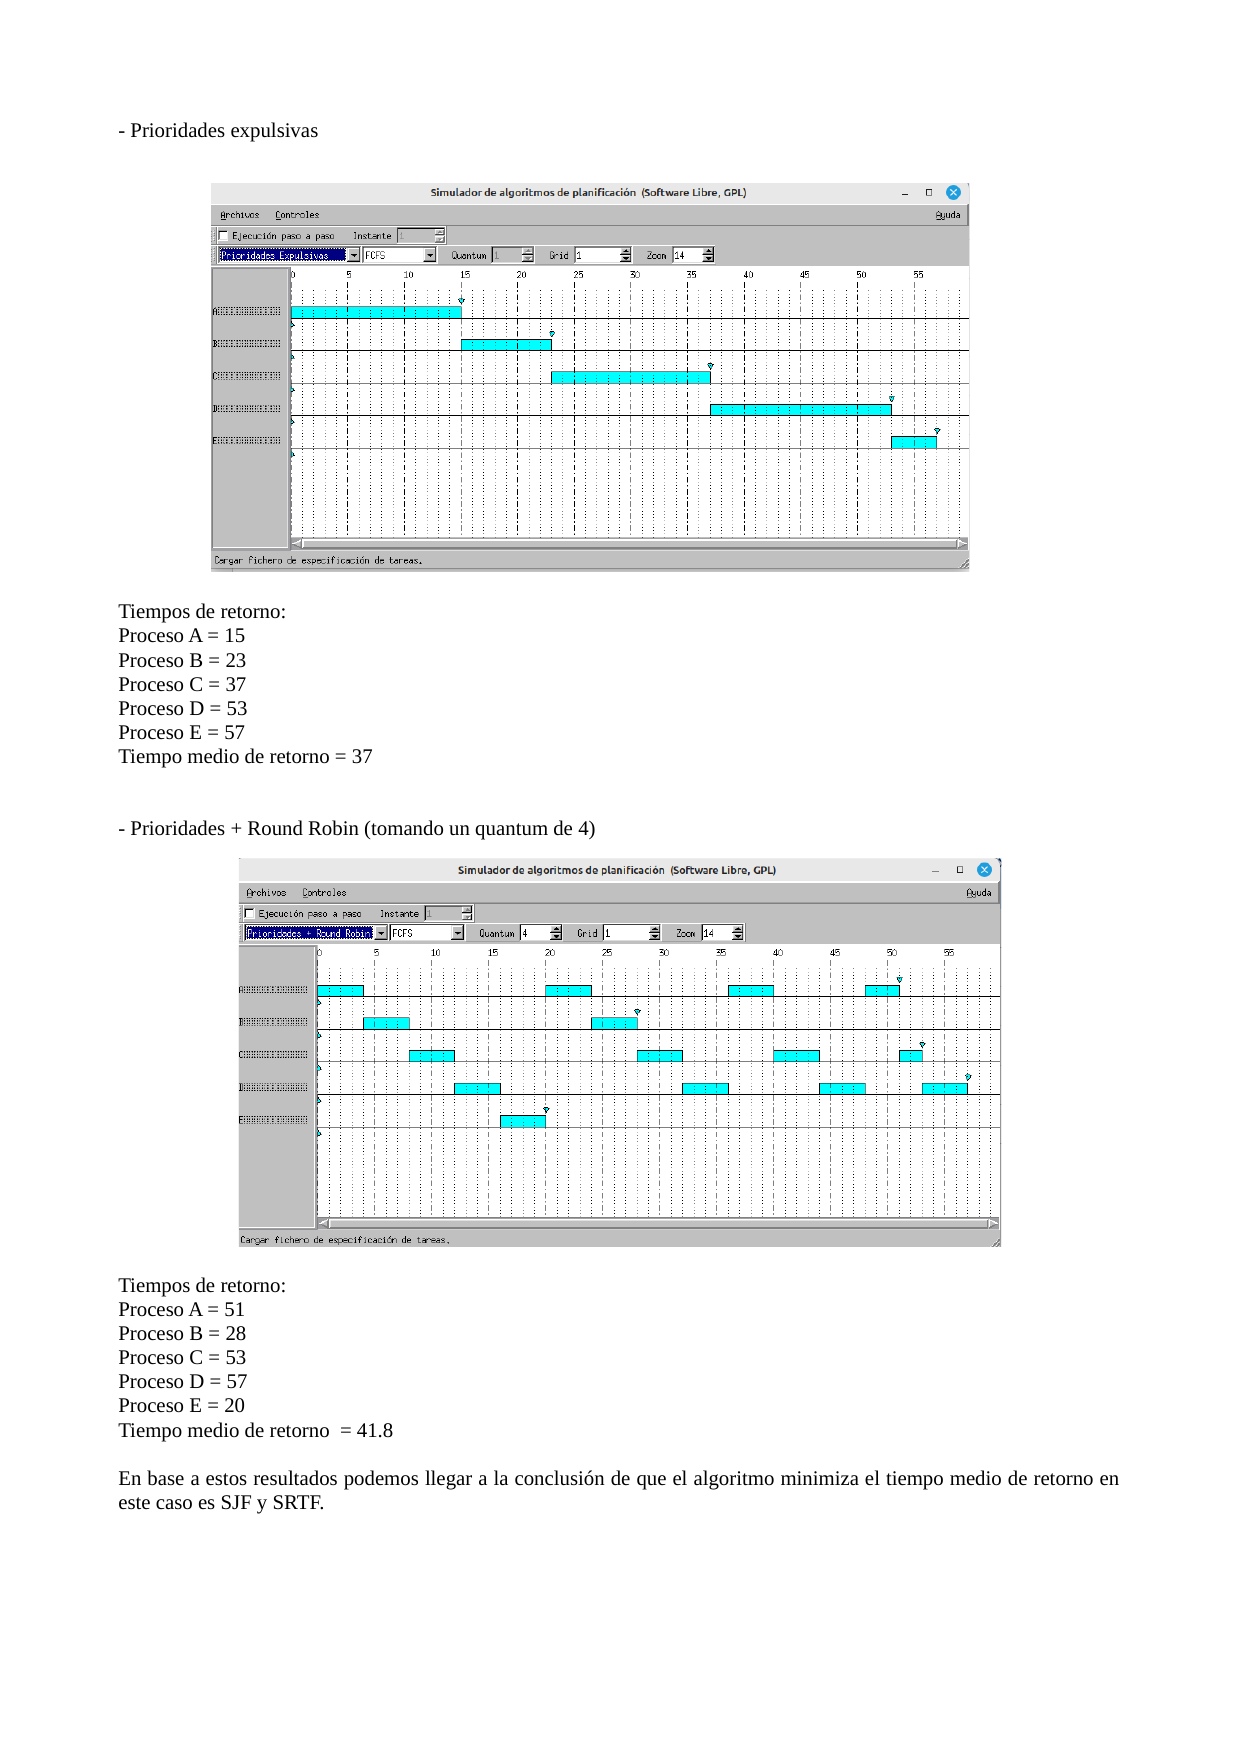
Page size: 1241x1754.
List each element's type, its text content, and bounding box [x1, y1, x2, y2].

text Proceso D = 57 [118, 1369, 1122, 1393]
text Tiempo medio de retorno = 41.8 [118, 1417, 1122, 1442]
text Tiempos de retorno: [118, 1273, 1122, 1297]
picture [211, 183, 970, 572]
text Proceso B = 23 [118, 647, 1122, 672]
text Proceso A = 51 [118, 1297, 1122, 1321]
text - Prioridades + Round Robin (tomando un quantum de 4) [118, 816, 1122, 840]
text Proceso C = 53 [118, 1345, 1122, 1369]
text Proceso A = 15 [118, 623, 1122, 647]
text Tiempos de retorno: [118, 599, 1122, 623]
text Proceso B = 28 [118, 1321, 1122, 1345]
text En base a estos resultados podemos llegar a la conclusión de que el algoritmo minimiza el tiempo medio de retorno en este caso es SJF y SRTF. [118, 1466, 1122, 1514]
picture [238, 858, 1002, 1247]
text Proceso D = 53 [118, 696, 1122, 720]
text Proceso E = 20 [118, 1393, 1122, 1417]
text Proceso E = 57 [118, 720, 1122, 744]
text Proceso C = 37 [118, 672, 1122, 696]
text - Prioridades expulsivas [118, 118, 1122, 142]
text Tiempo medio de retorno = 37 [118, 744, 1122, 768]
